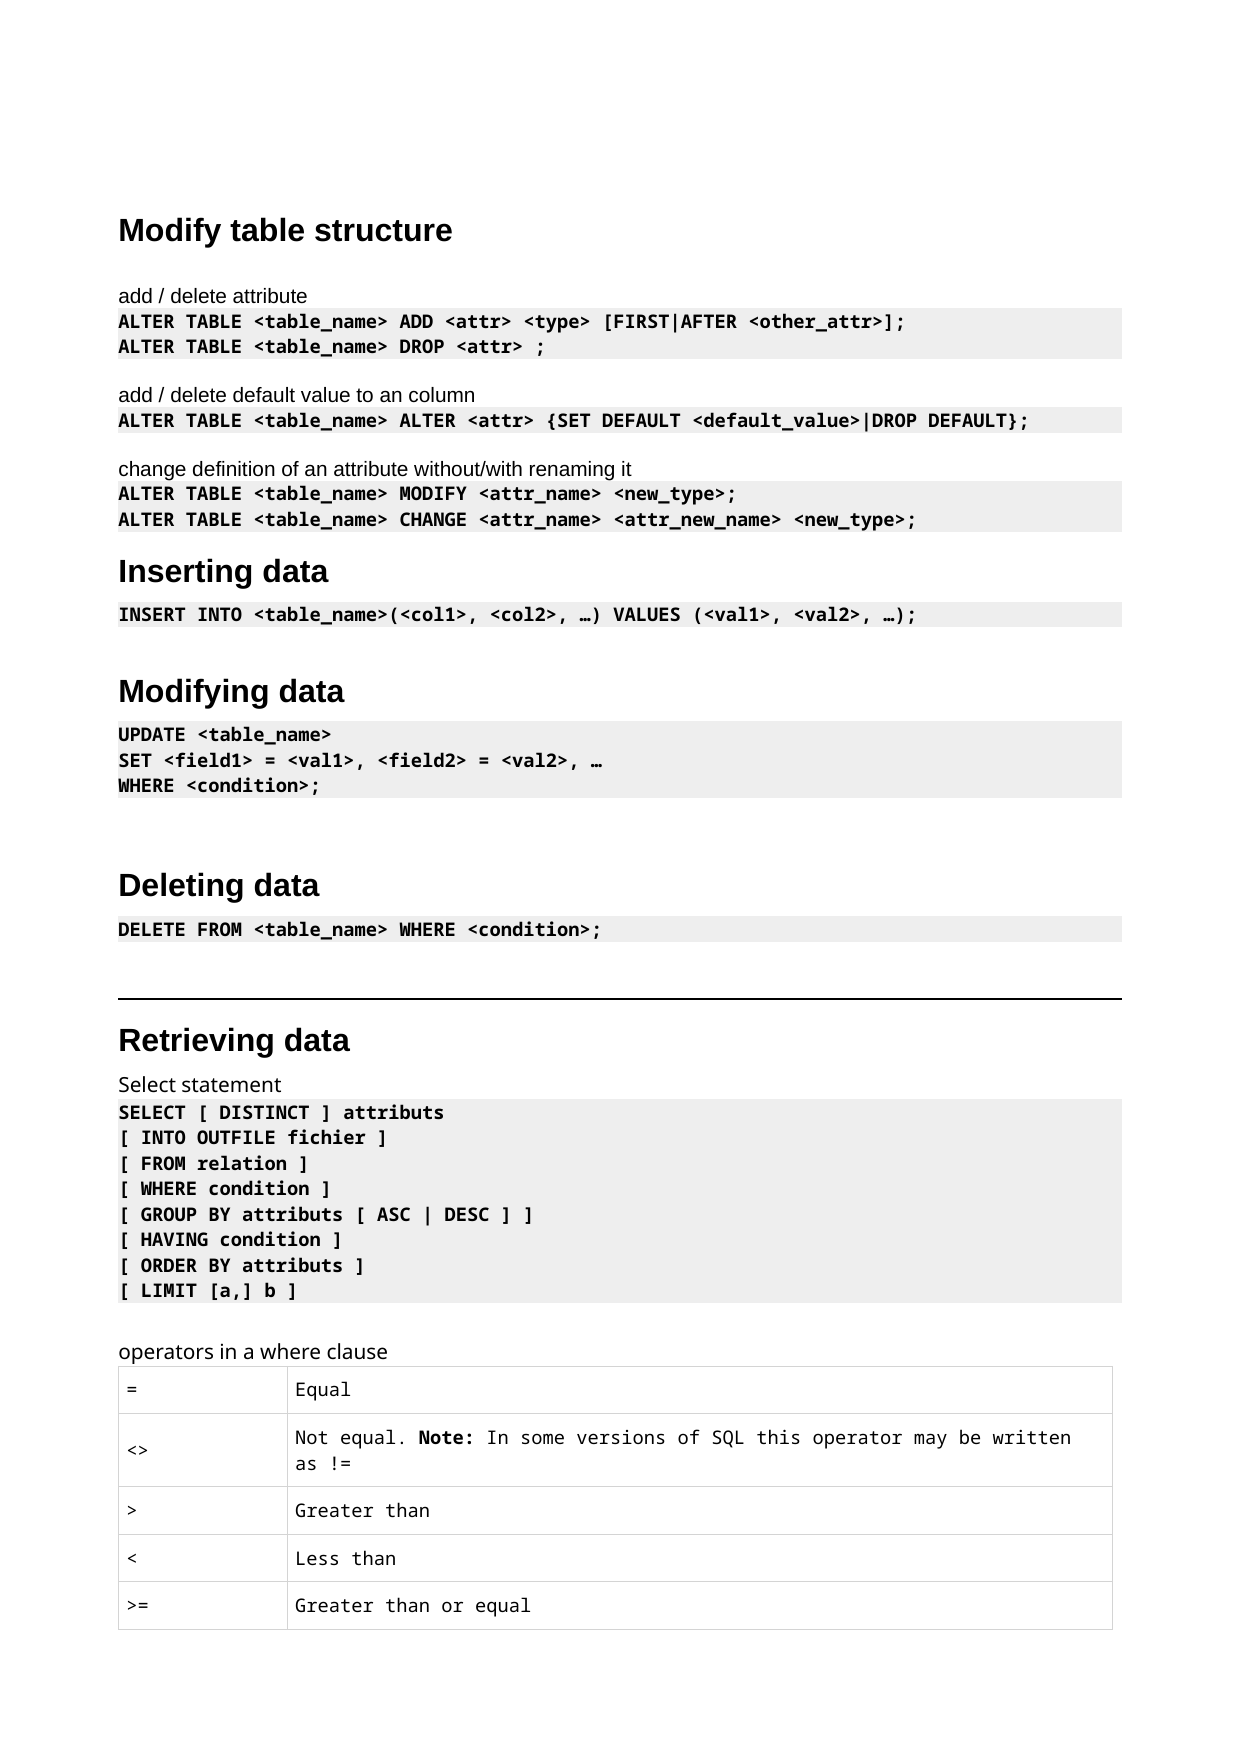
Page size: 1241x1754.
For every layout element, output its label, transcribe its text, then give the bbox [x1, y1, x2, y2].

subtitle Retrieving data [118, 1021, 1122, 1058]
text INSERT INTO <table_name>(<col1>, <col2>, …) VALUES (<val1>, <val2>, …); [118, 602, 1122, 627]
table_cell < [119, 1535, 287, 1581]
table_cell Less than [288, 1535, 1112, 1581]
table_header Equal [288, 1367, 1112, 1413]
text [ FROM relation ] [118, 1150, 1122, 1176]
text [ ORDER BY attributs ] [118, 1252, 1122, 1278]
text SELECT [ DISTINCT ] attributs [118, 1099, 1122, 1124]
text DELETE FROM <table_name> WHERE <condition>; [118, 916, 1122, 942]
table_cell >= [119, 1582, 287, 1629]
text ALTER TABLE <table_name> CHANGE <attr_name> <attr_new_name> <new_type>; [118, 506, 1122, 532]
table_cell Greater than or equal [288, 1582, 1112, 1629]
text UPDATE <table_name> [118, 721, 1122, 747]
subtitle Deleting data [118, 867, 1122, 904]
text Select statement [118, 1071, 1122, 1099]
table_cell Not equal. Note: In some versions of SQL this operator may be written as != [288, 1414, 1112, 1486]
text [ INTO OUTFILE fichier ] [118, 1124, 1122, 1150]
text add / delete attribute [118, 284, 1122, 308]
table_cell > [119, 1487, 287, 1534]
text ALTER TABLE <table_name> ALTER <attr> {SET DEFAULT <default_value>|DROP DEFAULT}; [118, 407, 1122, 433]
text [ GROUP BY attributs [ ASC | DESC ] ] [118, 1201, 1122, 1227]
text change definition of an attribute without/with renaming it [118, 457, 1122, 481]
table_cell Greater than [288, 1487, 1112, 1534]
table_cell <> [119, 1414, 287, 1486]
text [ WHERE condition ] [118, 1176, 1122, 1201]
text add / delete default value to an column [118, 383, 1122, 407]
subtitle Modifying data [118, 672, 1122, 709]
table_header = [119, 1367, 287, 1413]
text operators in a where clause [118, 1337, 1122, 1366]
text [ HAVING condition ] [118, 1227, 1122, 1252]
text [ LIMIT [a,] b ] [118, 1278, 1122, 1303]
text WHERE <condition>; [118, 772, 1122, 798]
text SET <field1> = <val1>, <field2> = <val2>, … [118, 747, 1122, 772]
subtitle Inserting data [118, 552, 1122, 589]
text ALTER TABLE <table_name> MODIFY <attr_name> <new_type>; [118, 481, 1122, 506]
text ALTER TABLE <table_name> DROP <attr> ; [118, 334, 1122, 359]
subtitle Modify table structure [118, 211, 1122, 248]
text ALTER TABLE <table_name> ADD <attr> <type> [FIRST|AFTER <other_attr>]; [118, 308, 1122, 334]
